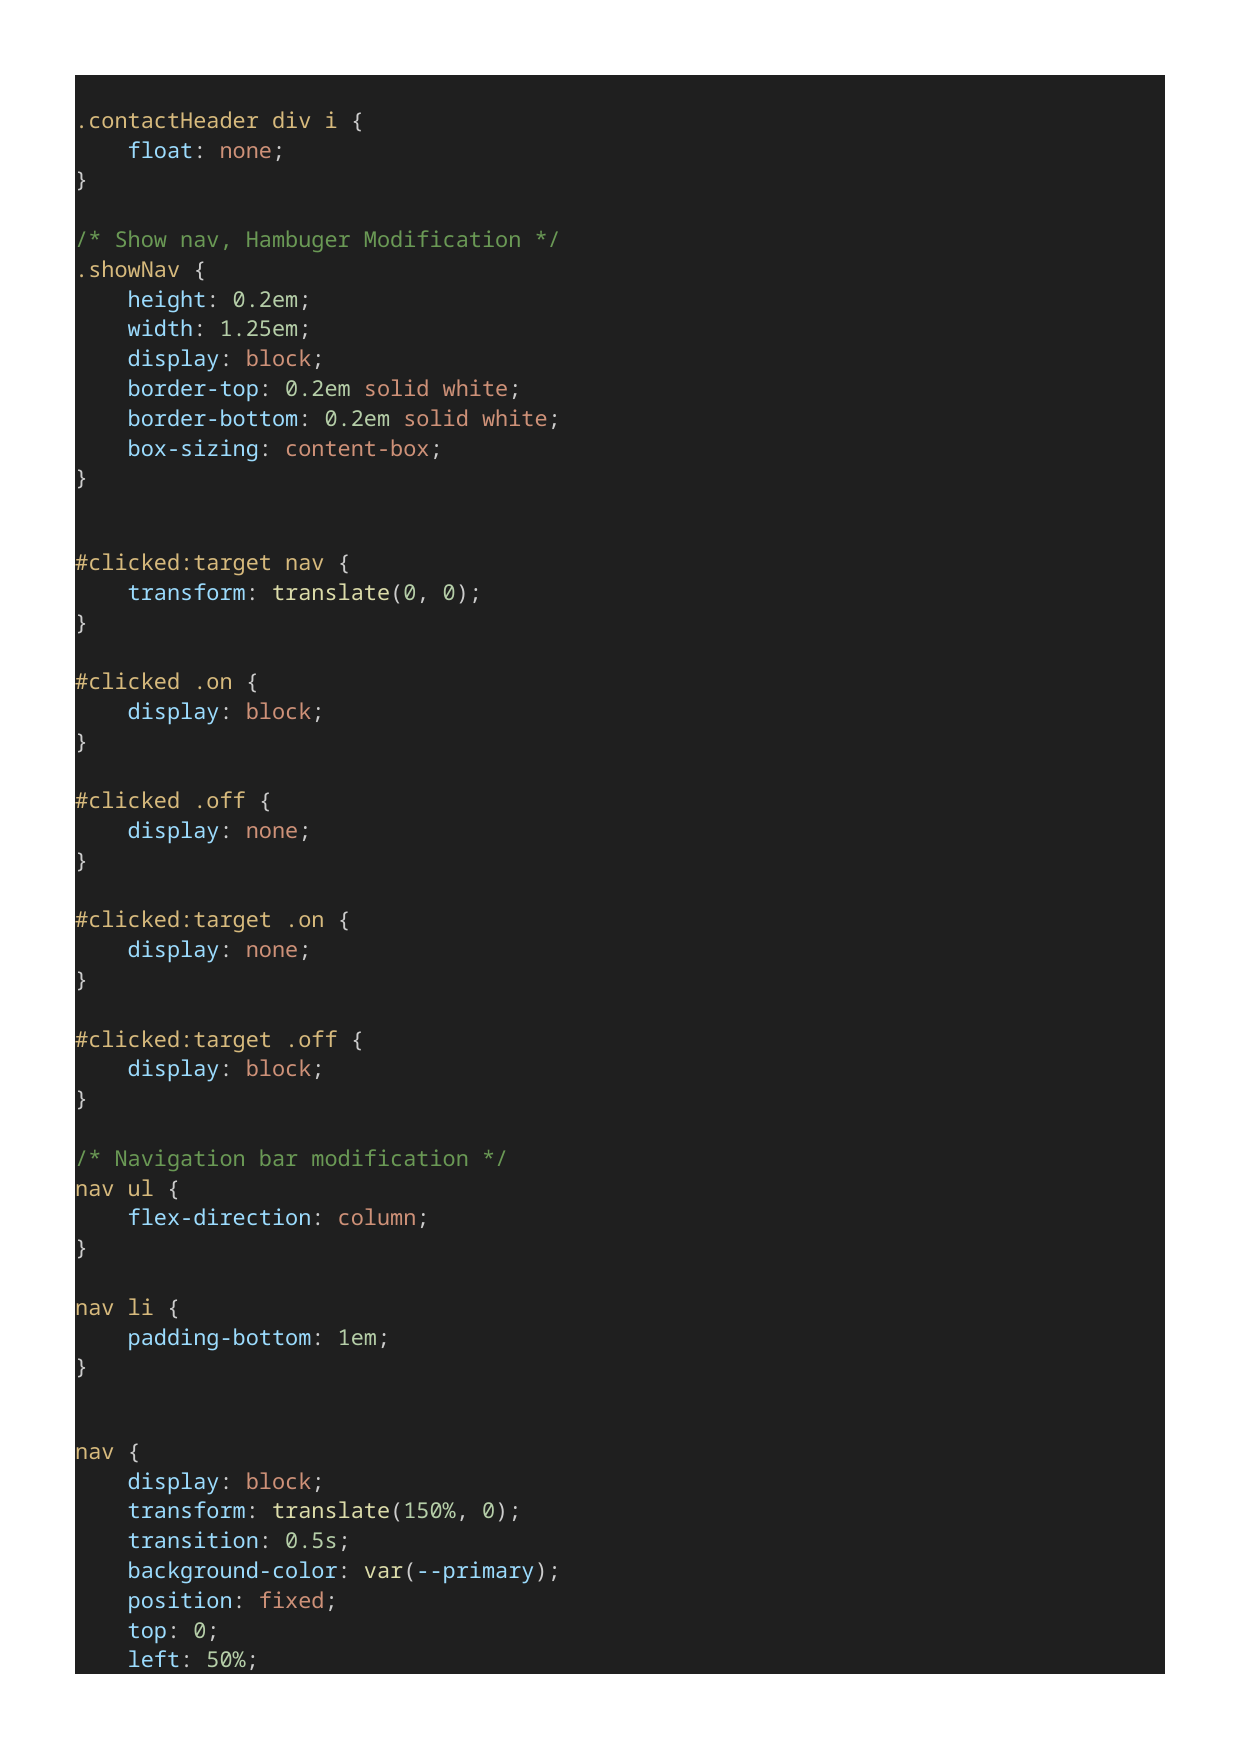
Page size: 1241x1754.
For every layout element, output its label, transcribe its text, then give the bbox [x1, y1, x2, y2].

text left: 50%; [75, 1644, 1165, 1674]
text } [75, 606, 1165, 636]
text border-bottom: 0.2em solid white; [75, 403, 1165, 432]
text background-color: var(--primary); [75, 1555, 1165, 1585]
text width: 1.25em; [75, 313, 1165, 343]
text box-sizing: content-box; [75, 432, 1165, 462]
text } [75, 164, 1165, 194]
text #clicked:target nav { [75, 547, 1165, 577]
text .showNav { [75, 254, 1165, 283]
text flex-direction: column; [75, 1202, 1165, 1232]
text /* Show nav, Hambuger Modification */ [75, 224, 1165, 254]
text display: block; [75, 1466, 1165, 1495]
text height: 0.2em; [75, 283, 1165, 313]
text display: block; [75, 1053, 1165, 1083]
text nav li { [75, 1292, 1165, 1321]
text display: none; [75, 815, 1165, 845]
text #clicked .on { [75, 666, 1165, 696]
text nav { [75, 1436, 1165, 1466]
text } [75, 462, 1165, 492]
text } [75, 964, 1165, 994]
text display: block; [75, 696, 1165, 726]
text } [75, 1351, 1165, 1381]
text } [75, 1232, 1165, 1262]
text top: 0; [75, 1614, 1165, 1644]
text transform: translate(150%, 0); [75, 1495, 1165, 1525]
text nav ul { [75, 1172, 1165, 1202]
text padding-bottom: 1em; [75, 1321, 1165, 1351]
text .contactHeader div i { [75, 105, 1165, 134]
text } [75, 845, 1165, 874]
text border-top: 0.2em solid white; [75, 373, 1165, 403]
text #clicked:target .on { [75, 904, 1165, 934]
text #clicked:target .off { [75, 1023, 1165, 1053]
text float: none; [75, 134, 1165, 164]
text display: block; [75, 343, 1165, 373]
text display: none; [75, 934, 1165, 964]
text } [75, 726, 1165, 755]
text transform: translate(0, 0); [75, 577, 1165, 606]
text #clicked .off { [75, 785, 1165, 815]
text /* Navigation bar modification */ [75, 1143, 1165, 1172]
text position: fixed; [75, 1585, 1165, 1614]
text transition: 0.5s; [75, 1525, 1165, 1555]
text } [75, 1083, 1165, 1113]
